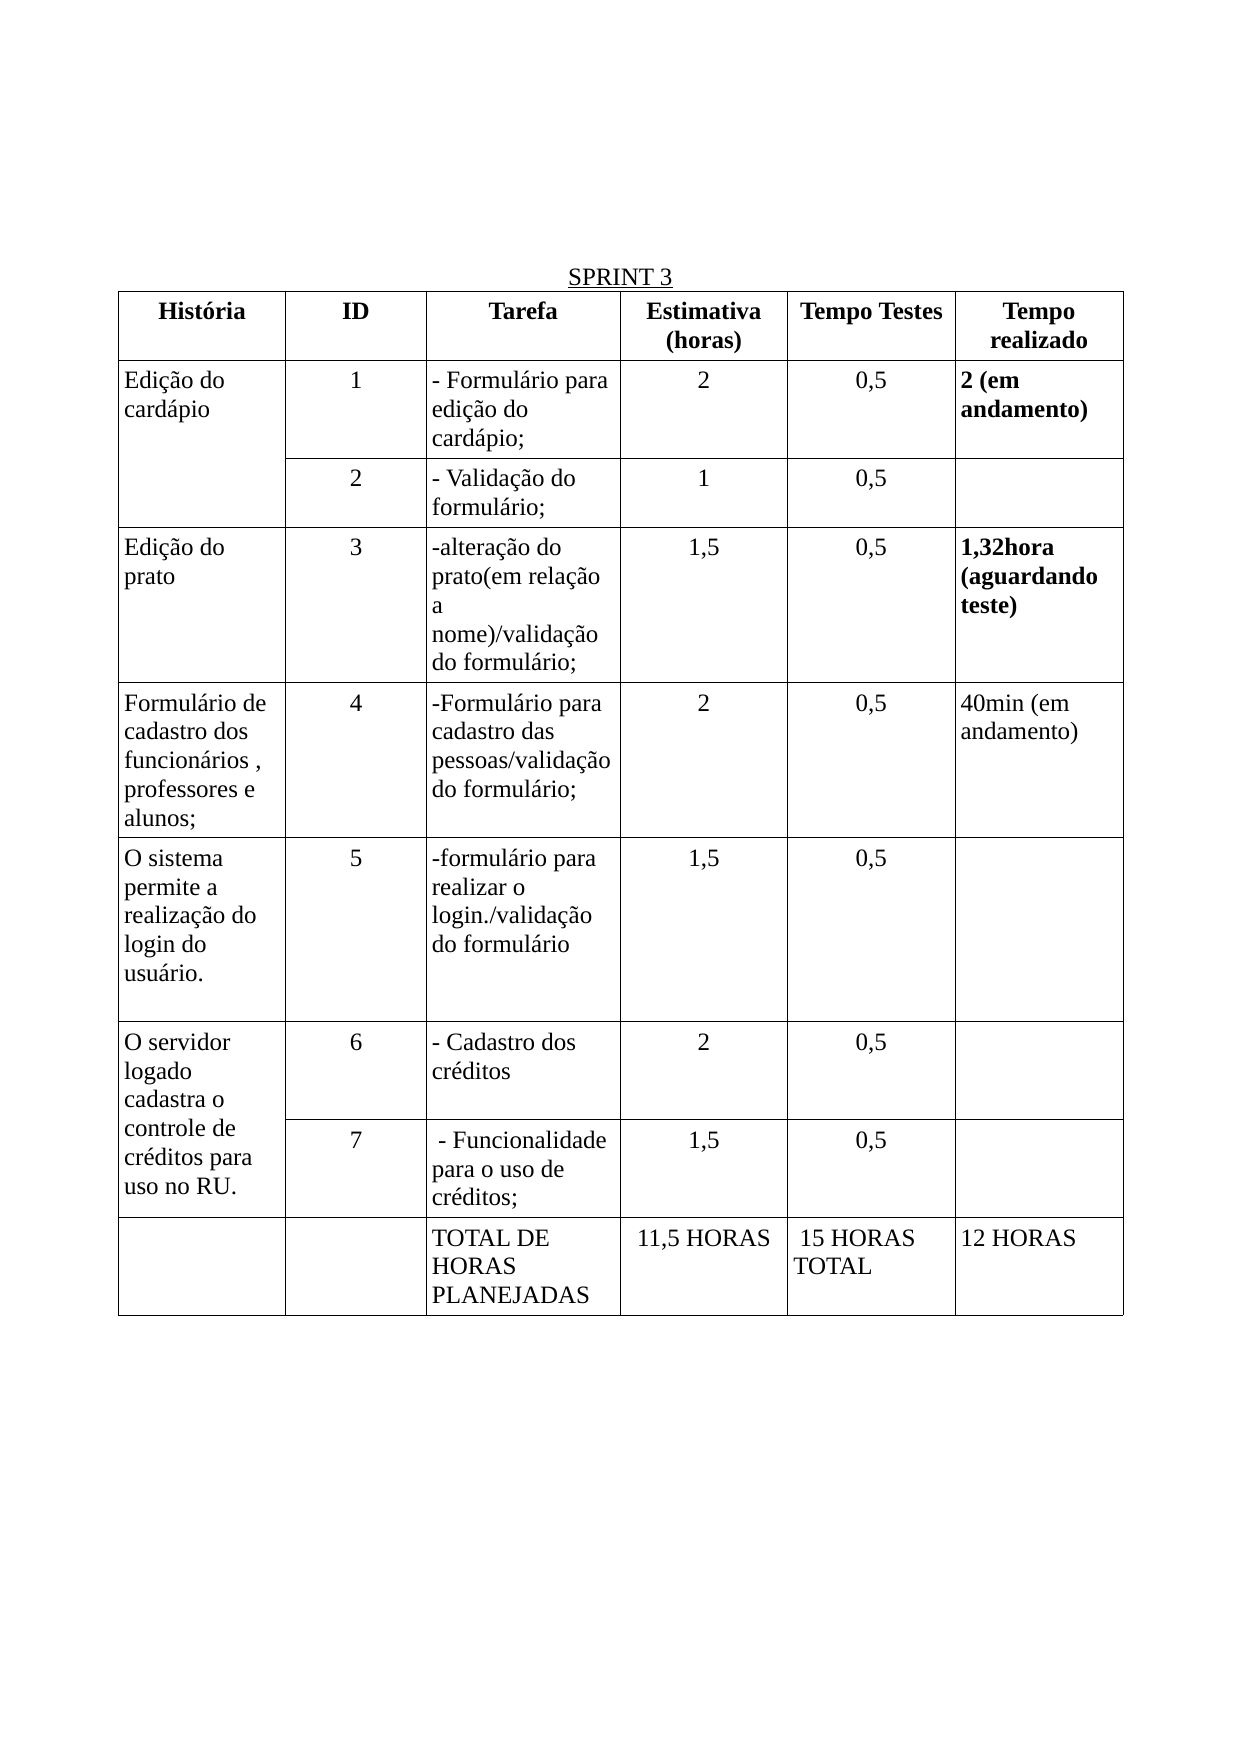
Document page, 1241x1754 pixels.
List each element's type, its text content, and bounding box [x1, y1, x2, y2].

text SPRINT 3 [118, 262, 1122, 291]
table_cell 1,5 [621, 1120, 787, 1217]
table_header Tempo Testes [788, 292, 955, 360]
table_cell - Validação do formulário; [427, 459, 620, 527]
table_cell - Cadastro dos créditos [427, 1022, 620, 1119]
table_cell 1,5 [621, 528, 787, 682]
table_cell TOTAL DE HORAS PLANEJADAS [427, 1218, 620, 1315]
table_cell 0,5 [788, 528, 955, 682]
table_cell 2 [286, 459, 426, 527]
table_cell 3 [286, 528, 426, 682]
table_cell 5 [286, 838, 426, 1021]
table_cell [956, 1022, 1123, 1119]
table_cell 11,5 HORAS [621, 1218, 787, 1315]
table_cell 0,5 [788, 459, 955, 527]
table_cell 2 [621, 683, 787, 837]
table_header Tarefa [427, 292, 620, 360]
table_cell - Formulário para edição do cardápio; [427, 361, 620, 457]
table_header História [119, 292, 285, 360]
table_cell -Formulário para cadastro das pessoas/validação do formulário; [427, 683, 620, 837]
table_header Estimativa (horas) [621, 292, 787, 360]
table_cell 1 [286, 361, 426, 457]
table_cell O sistema permite a realização do login do usuário. [119, 838, 285, 1021]
table_cell 2 [621, 1022, 787, 1119]
table_cell 12 HORAS [956, 1218, 1123, 1315]
table_cell 0,5 [788, 361, 955, 457]
table_cell O servidor logado cadastra o controle de créditos para uso no RU. [119, 1022, 285, 1217]
table_cell - Funcionalidade para o uso de créditos; [427, 1120, 620, 1217]
table_cell 1,32hora (aguardando teste) [956, 528, 1123, 682]
table_cell [956, 1120, 1123, 1217]
table_cell Edição do cardápio [119, 361, 285, 527]
table_cell 7 [286, 1120, 426, 1217]
table_cell 2 (em andamento) [956, 361, 1123, 457]
table_cell 15 HORAS TOTAL [788, 1218, 955, 1315]
table_cell Edição do prato [119, 528, 285, 682]
table_cell -alteração do prato(em relação a nome)/validação do formulário; [427, 528, 620, 682]
table_cell 0,5 [788, 838, 955, 1021]
table_cell [956, 459, 1123, 527]
table_cell 40min (em andamento) [956, 683, 1123, 837]
table_cell -formulário para realizar o login./validação do formulário [427, 838, 620, 1021]
table_cell 6 [286, 1022, 426, 1119]
table_cell [956, 838, 1123, 1021]
table_cell [119, 1218, 285, 1315]
table_cell 0,5 [788, 683, 955, 837]
table_cell 2 [621, 361, 787, 457]
table_header ID [286, 292, 426, 360]
table_cell 0,5 [788, 1022, 955, 1119]
table_header Tempo realizado [956, 292, 1123, 360]
table_cell 1 [621, 459, 787, 527]
table_cell [286, 1218, 426, 1315]
table_cell 1,5 [621, 838, 787, 1021]
table_cell 0,5 [788, 1120, 955, 1217]
table_cell 4 [286, 683, 426, 837]
table_cell Formulário de cadastro dos funcionários , professores e alunos; [119, 683, 285, 837]
